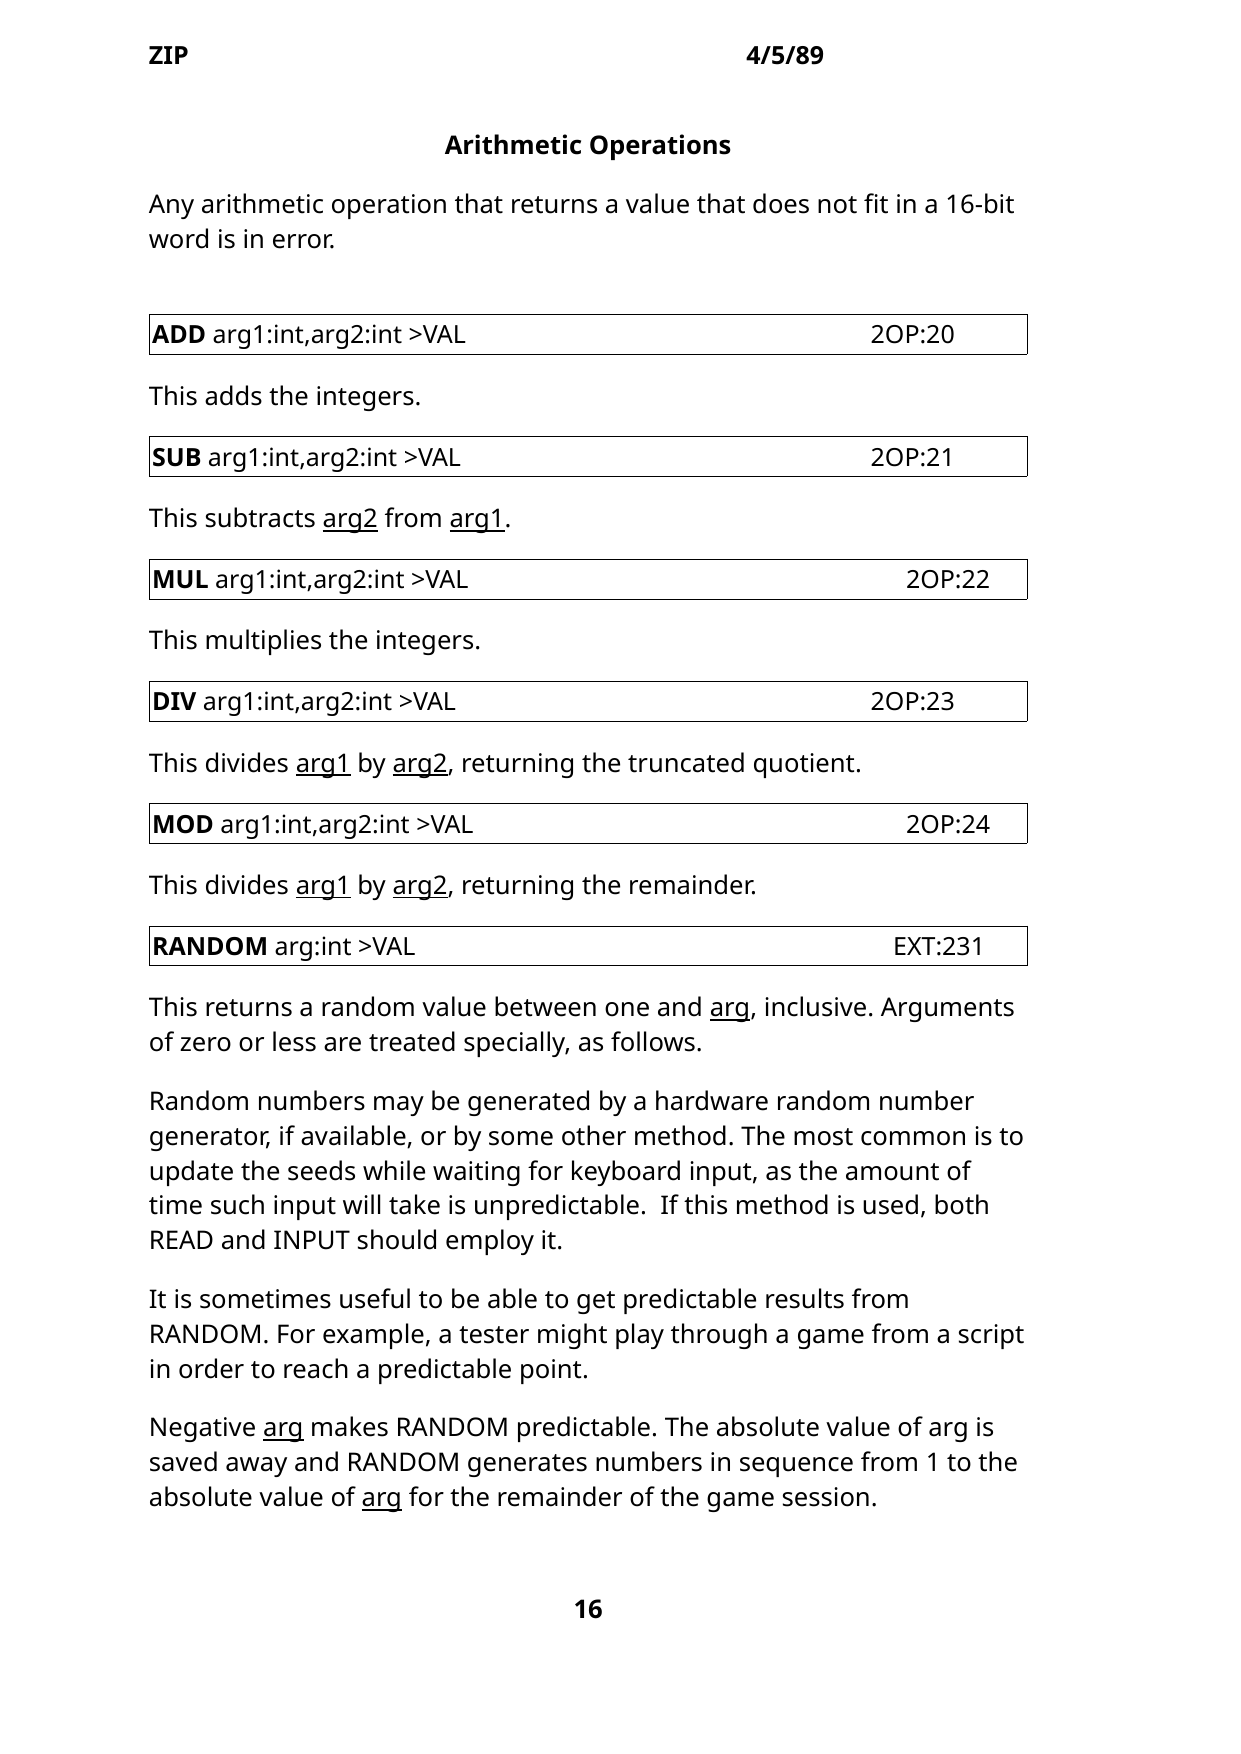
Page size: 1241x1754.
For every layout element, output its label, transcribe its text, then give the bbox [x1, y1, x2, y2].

text This adds the integers. [149, 378, 1027, 413]
text Random numbers may be generated by a hardware random number generator, if available, or by some other method. The most common is to update the seeds while waiting for keyboard input, as the amount of time such input will take is unpredictable. If this method is used, both READ and INPUT should employ it. [149, 1083, 1027, 1257]
text This divides arg1 by arg2, returning the remainder. [149, 867, 1027, 902]
text MOD arg1:int,arg2:int >VAL 2OP:24 [150, 804, 1027, 843]
text This returns a random value between one and arg, inclusive. Arguments of zero or less are treated specially, as follows. [149, 989, 1027, 1059]
subtitle Arithmetic Operations [149, 127, 1027, 162]
text Any arithmetic operation that returns a value that does not fit in a 16-bit word is in error. [149, 186, 1027, 290]
text It is sometimes useful to be able to get predictable results from RANDOM. For example, a tester might play through a game from a script in order to reach a predictable point. [149, 1281, 1027, 1386]
text Negative arg makes RANDOM predictable. The absolute value of arg is saved away and RANDOM generates numbers in sequence from 1 to the absolute value of arg for the remainder of the game session. [149, 1409, 1027, 1514]
text ADD arg1:int,arg2:int >VAL 2OP:20 [150, 315, 1027, 354]
text MUL arg1:int,arg2:int >VAL 2OP:22 [150, 560, 1027, 599]
text This divides arg1 by arg2, returning the truncated quotient. [149, 745, 1027, 779]
text This multiplies the integers. [149, 622, 1027, 657]
text RANDOM arg:int >VAL EXT:231 [150, 927, 1027, 965]
text DIV arg1:int,arg2:int >VAL 2OP:23 [150, 682, 1027, 721]
text This subtracts arg2 from arg1. [149, 500, 1027, 535]
text SUB arg1:int,arg2:int >VAL 2OP:21 [150, 437, 1027, 476]
